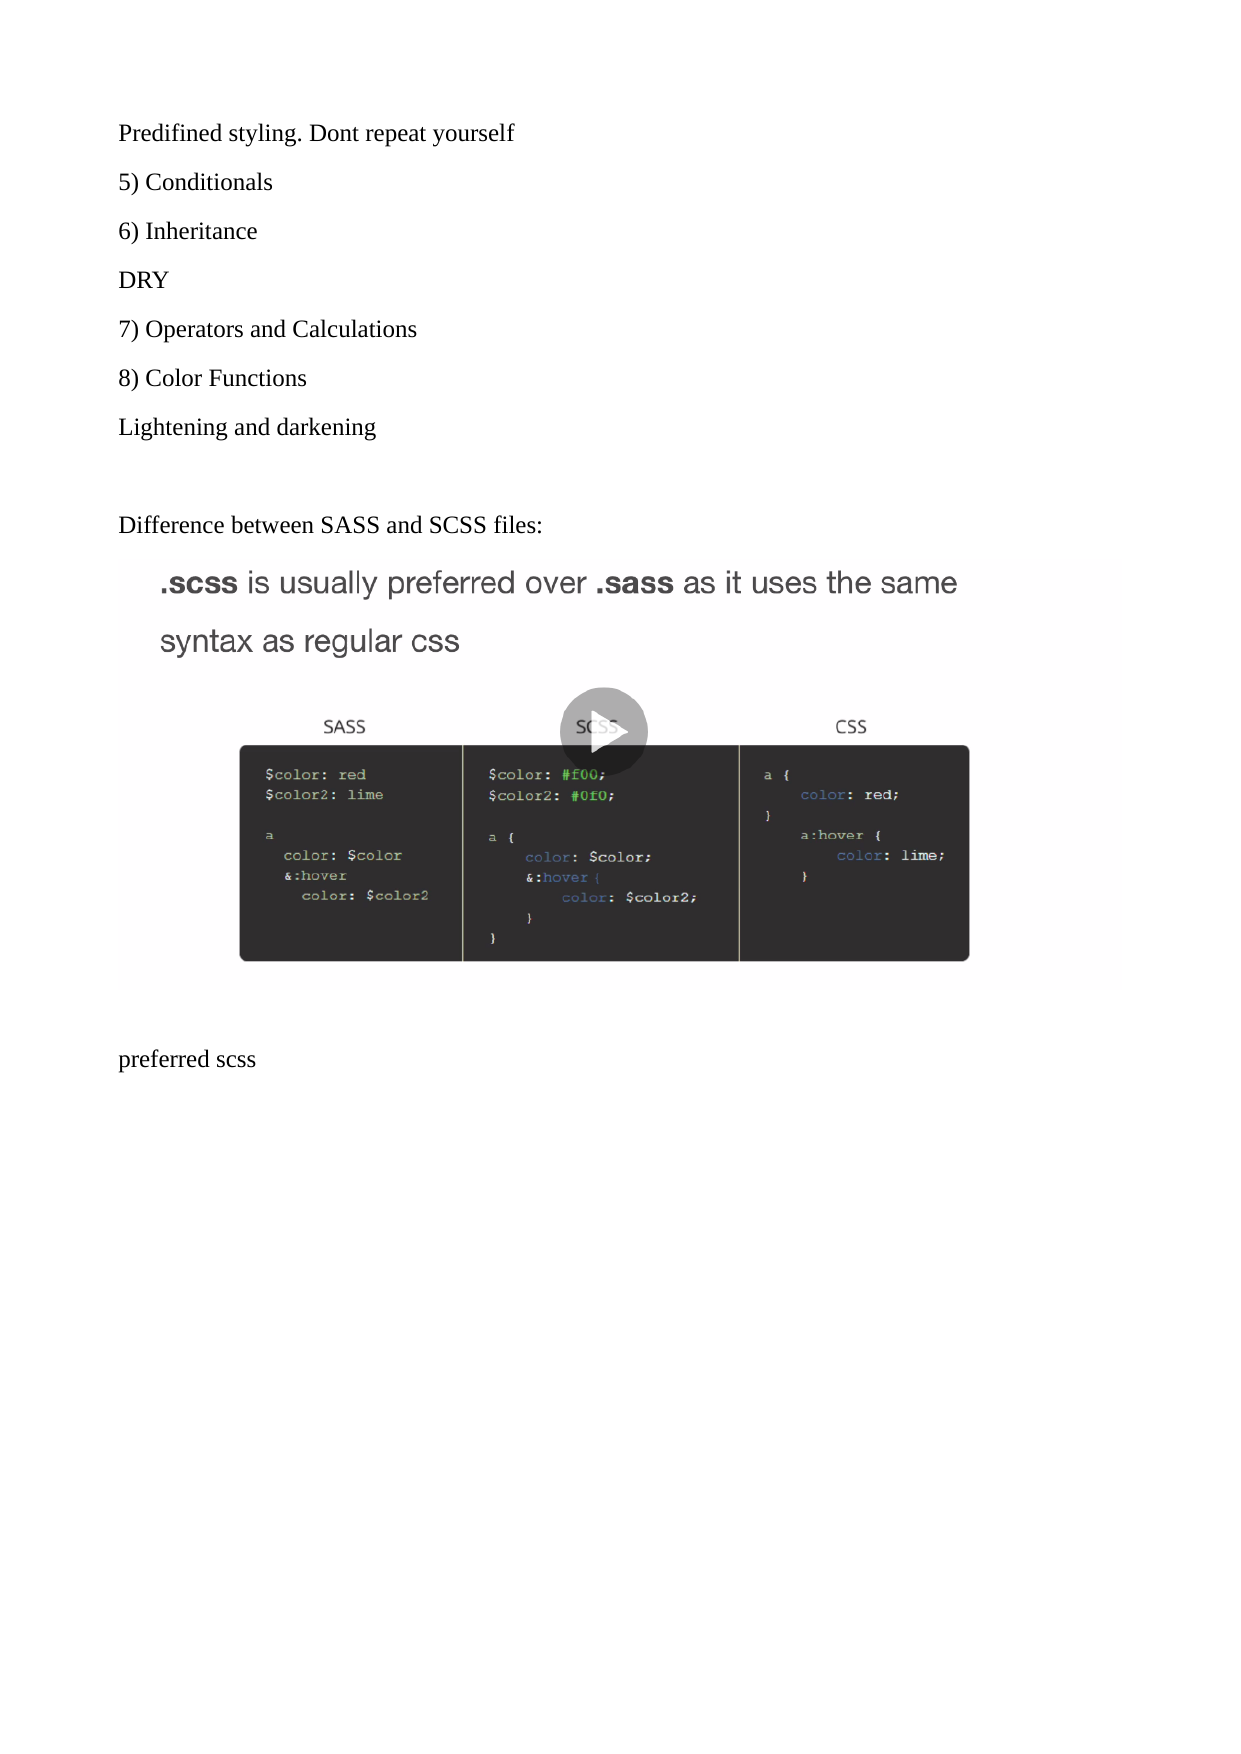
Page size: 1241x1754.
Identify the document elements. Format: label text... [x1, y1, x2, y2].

text 8) Color Functions [118, 363, 1122, 392]
text 7) Operators and Calculations [118, 314, 1122, 343]
text preferred scss [118, 1044, 1122, 1073]
text 6) Inheritance [118, 216, 1122, 245]
text Predifined styling. Dont repeat yourself [118, 118, 1122, 147]
text Difference between SASS and SCSS files: [118, 511, 1122, 539]
text 5) Conditionals [118, 167, 1122, 196]
text Lightening and darkening [118, 412, 1122, 441]
text DRY [118, 265, 1122, 294]
picture [118, 559, 1123, 990]
